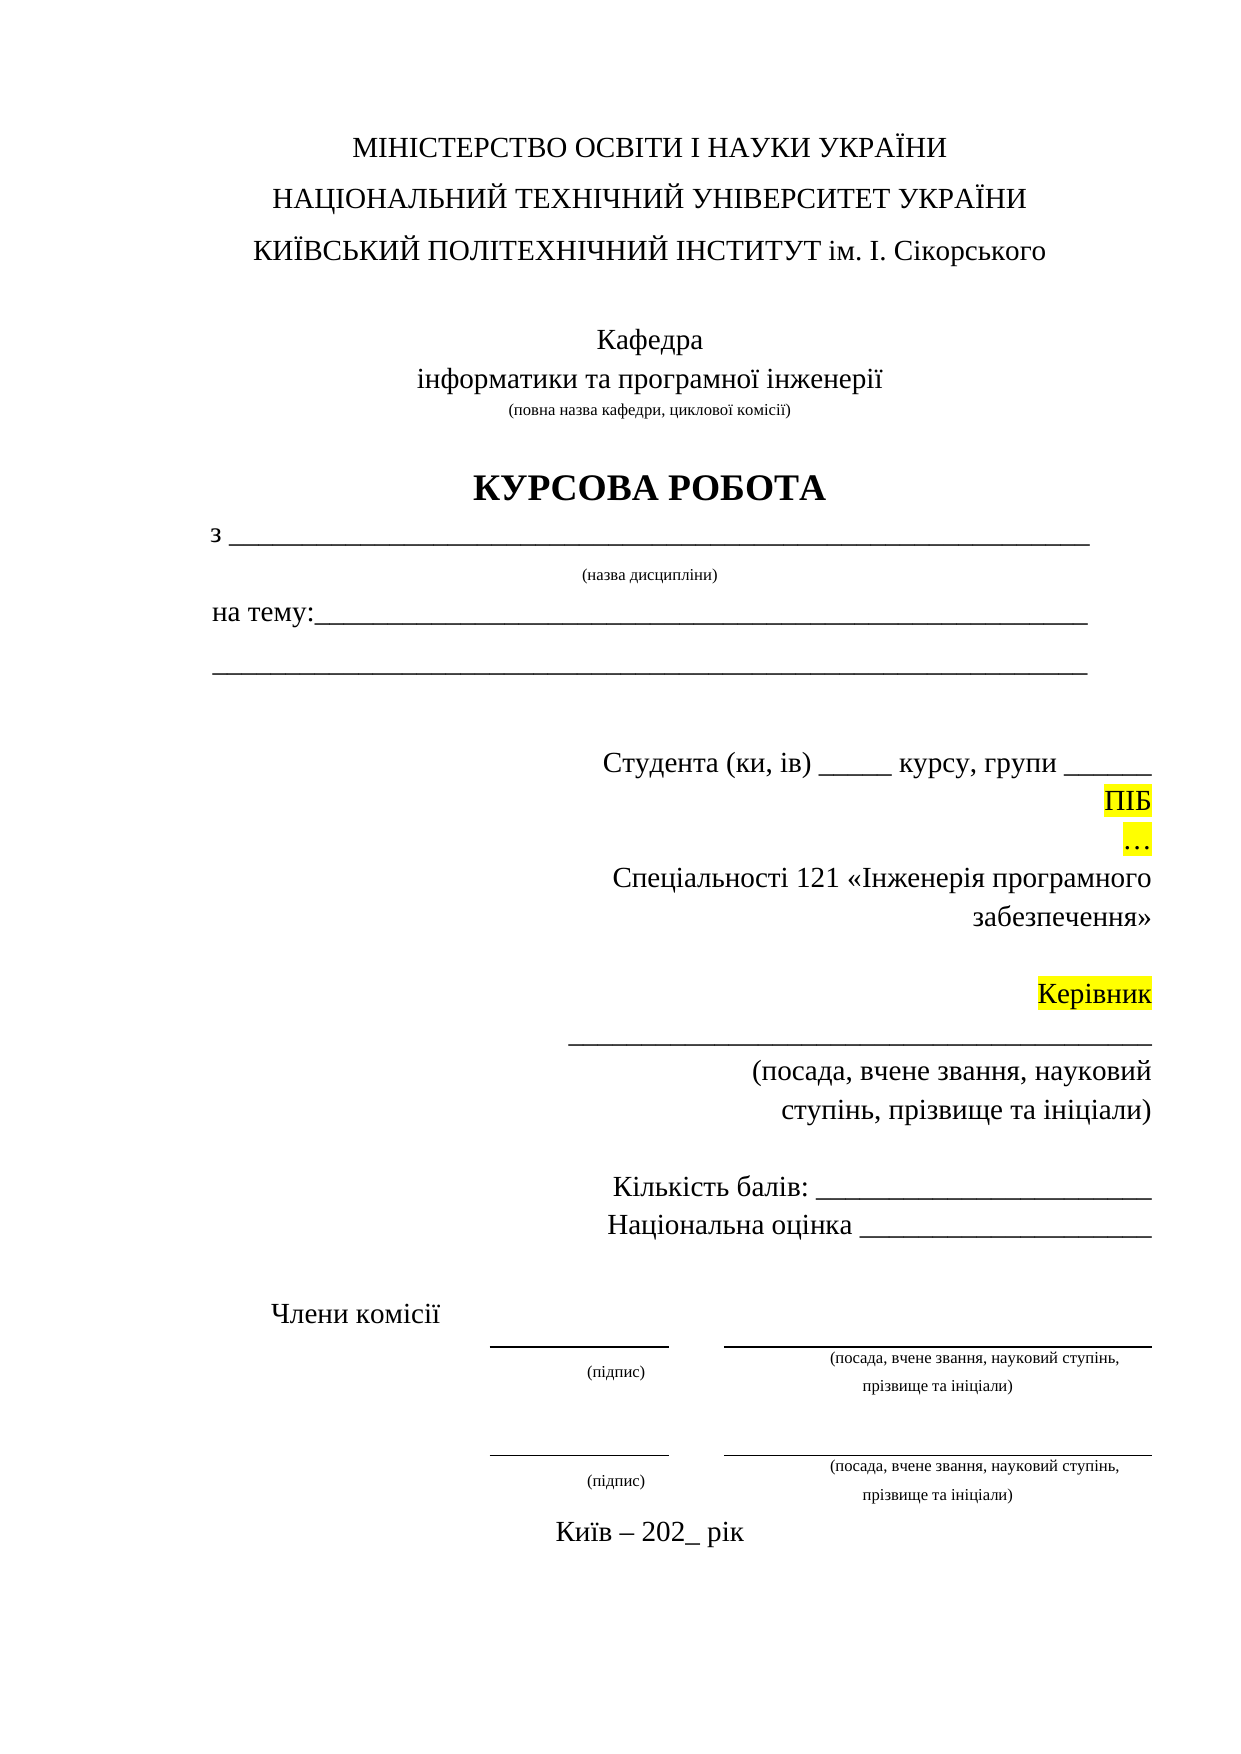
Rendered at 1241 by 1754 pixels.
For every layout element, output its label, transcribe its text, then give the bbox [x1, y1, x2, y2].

table_cell [148, 1346, 489, 1405]
text КУРСОВА РОБОТА [148, 465, 1152, 508]
text на тему:_____________________________________________________ [148, 594, 1152, 627]
table_header [490, 1246, 669, 1346]
table_cell (посада, вчене звання, науковий ступінь, прізвище та ініціали) [724, 1348, 1152, 1405]
table_cell [148, 1455, 489, 1514]
table_cell (підпис) [490, 1456, 669, 1514]
table_header Члени комісії [148, 1246, 489, 1346]
text (посада, вчене звання, науковий ступінь, прізвище та ініціали) [591, 1053, 1152, 1125]
text Студента (ки, ів) _____ курсу, групи ______ [458, 745, 1152, 778]
table_cell [490, 1405, 669, 1455]
text … [458, 822, 1152, 856]
text (назва дисципліни) [148, 565, 1152, 584]
text ____________________________________________________________ [148, 644, 1152, 678]
table_header [669, 1246, 724, 1346]
text (повна назва кафедри, циклової комісії) [148, 399, 1152, 418]
text ПІБ [458, 783, 1152, 817]
table_cell [669, 1346, 724, 1405]
table_cell (посада, вчене звання, науковий ступінь, прізвище та ініціали) [724, 1456, 1152, 1514]
table_header [724, 1246, 1152, 1346]
text з ___________________________________________________________ [148, 515, 1152, 548]
table_cell [148, 1405, 489, 1455]
table_cell [724, 1405, 1152, 1455]
table_cell [669, 1405, 724, 1455]
text Кількість балів: _______________________ [517, 1169, 1152, 1202]
table_cell (підпис) [490, 1348, 669, 1405]
table_cell [669, 1455, 724, 1514]
text інформатики та програмної інженерії [148, 361, 1152, 394]
text МІНІСТЕРСТВО ОСВІТИ І НАУКИ УКРАЇНИ [148, 131, 1152, 164]
text Київ – 202_ рік [148, 1514, 1152, 1547]
text Керівник ________________________________________ [458, 976, 1152, 1048]
text Спеціальності 121 «Інженерія програмного забезпечення» [458, 861, 1152, 933]
text КИЇВСЬКИЙ ПОЛІТЕХНІЧНИЙ ІНСТИТУТ ім. І. Сікорського [148, 233, 1152, 266]
text Кафедра [148, 322, 1152, 356]
text Національна оцінка ____________________ [517, 1207, 1152, 1241]
text НАЦІОНАЛЬНИЙ ТЕХНІЧНИЙ УНІВЕРСИТЕТ УКРАЇНИ [148, 182, 1152, 215]
